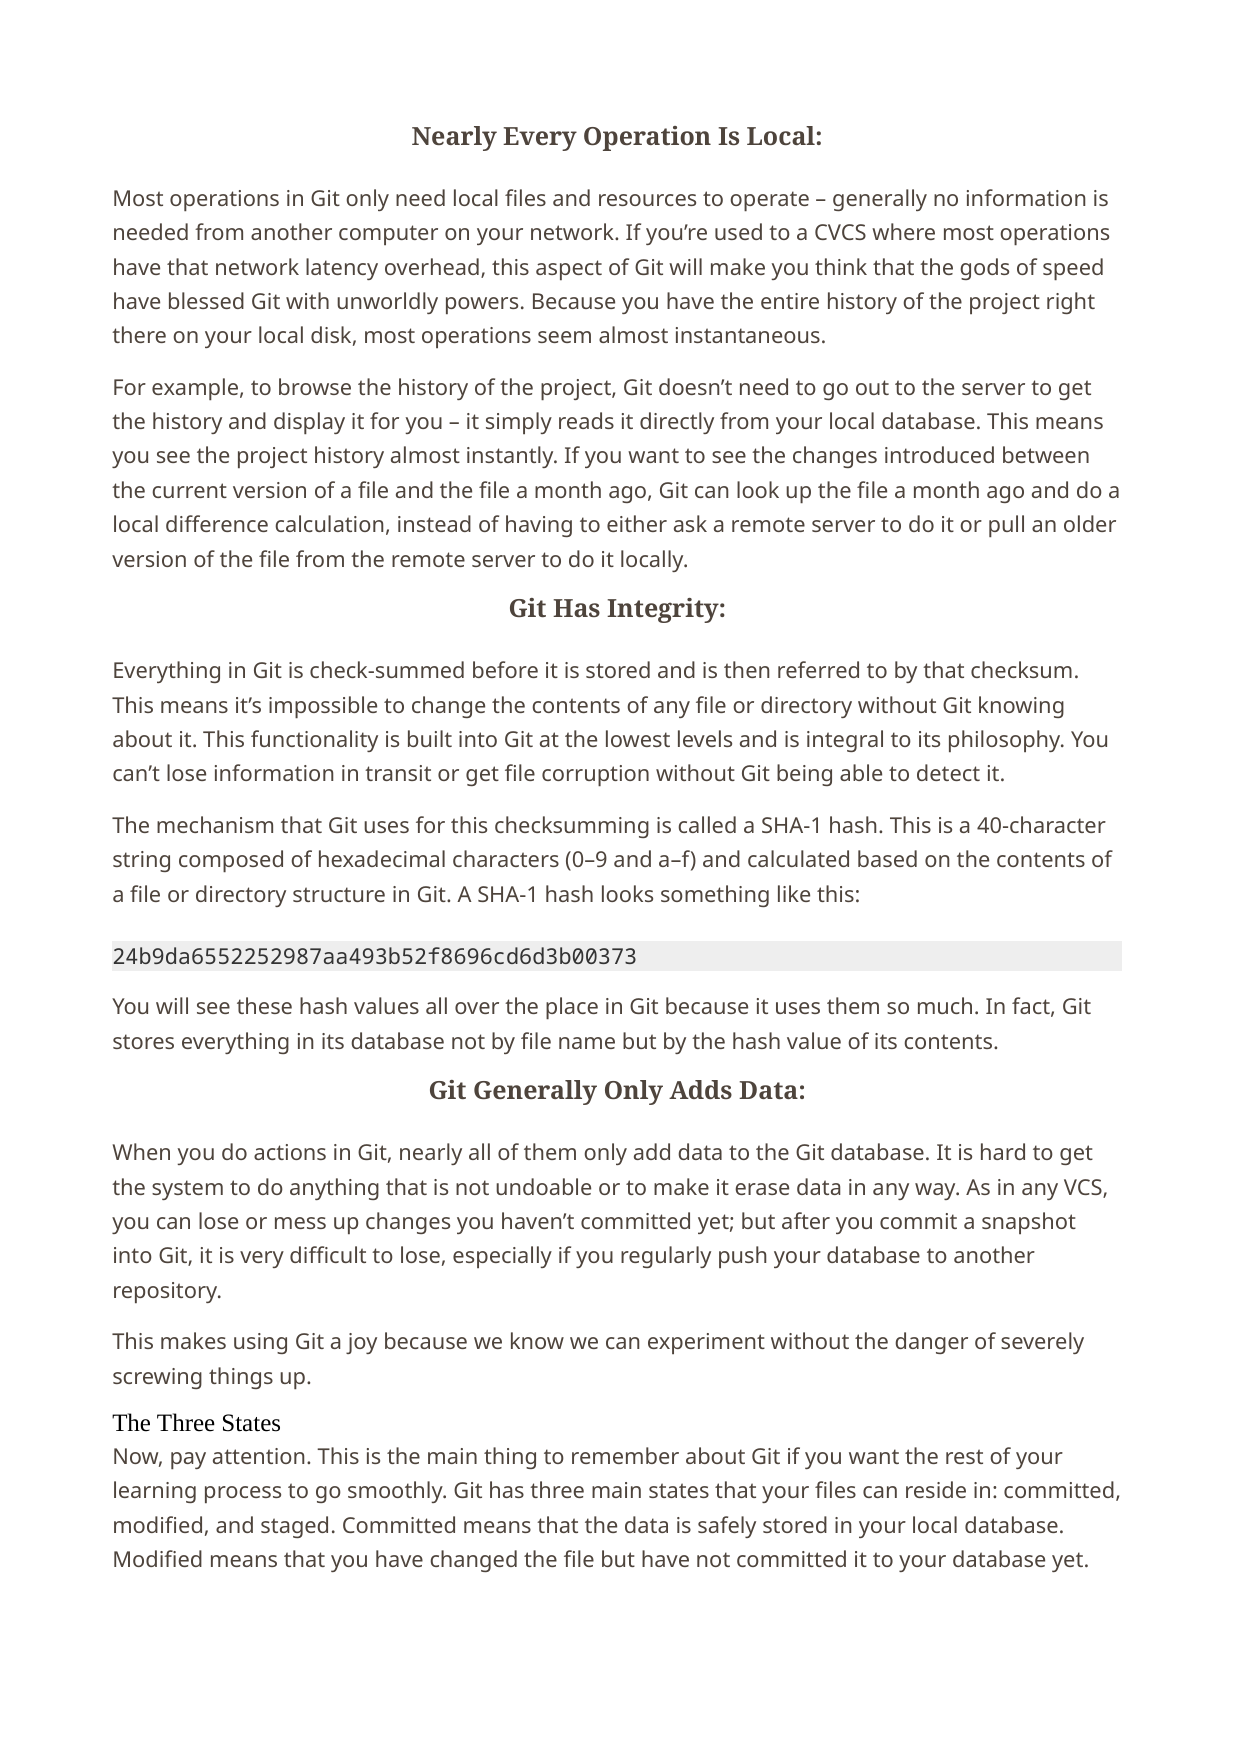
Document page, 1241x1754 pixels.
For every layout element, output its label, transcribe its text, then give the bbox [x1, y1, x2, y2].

text Most operations in Git only need local files and resources to operate – generally no information is needed from another computer on your network. If you’re used to a CVCS where most operations have that network latency overhead, this aspect of Git will make you think that the gods of speed have blessed Git with unworldly powers. Because you have the entire history of the project right there on your local disk, most operations seem almost instantaneous. [112, 178, 1122, 350]
subtitle Git Generally Only Adds Data: [112, 1073, 1122, 1107]
text Now, pay attention. This is the main thing to remember about Git if you want the rest of your learning process to go smoothly. Git has three main states that your files can reside in: committed, modified, and staged. Committed means that the data is safely stored in your local database. Modified means that you have changed the file but have not committed it to your database yet. [112, 1436, 1122, 1574]
subtitle Git Has Integrity: [112, 591, 1122, 625]
text For example, to browse the history of the project, Git doesn’t need to go out to the server to get the history and display it for you – it simply reads it directly from your local database. This means you see the project history almost instantly. If you want to see the changes introduced between the current version of a file and the file a month ago, Git can look up the file a month ago and do a local difference calculation, instead of having to either ask a remote server to do it or pull an older version of the file from the remote server to do it locally. [112, 367, 1122, 573]
text Everything in Git is check-summed before it is stored and is then referred to by that checksum. This means it’s impossible to change the contents of any file or directory without Git knowing about it. This functionality is built into Git at the lowest levels and is integral to its philosophy. You can’t lose information in transit or get file corruption without Git being able to detect it. [112, 651, 1122, 788]
text When you do actions in Git, nearly all of them only add data to the Git database. It is hard to get the system to do anything that is not undoable or to make it erase data in any way. As in any VCS, you can lose or mess up changes you haven’t committed yet; but after you commit a snapshot into Git, it is very difficult to lose, especially if you regularly push your database to another repository. [112, 1133, 1122, 1304]
text The mechanism that Git uses for this checksumming is called a SHA-1 hash. This is a 40-character string composed of hexadecimal characters (0–9 and a–f) and calculated based on the contents of a file or directory structure in Git. A SHA-1 hash looks something like this: [112, 805, 1122, 908]
subtitle The Three States [112, 1408, 1122, 1436]
text 24b9da6552252987aa493b52f8696cd6d3b00373 [112, 941, 1122, 971]
text This makes using Git a joy because we know we can experiment without the danger of severely screwing things up. [112, 1322, 1122, 1390]
text You will see these hash values all over the place in Git because it uses them so much. In fact, Git stores everything in its database not by file name but by the hash value of its contents. [112, 987, 1122, 1055]
subtitle Nearly Every Operation Is Local: [112, 118, 1122, 152]
